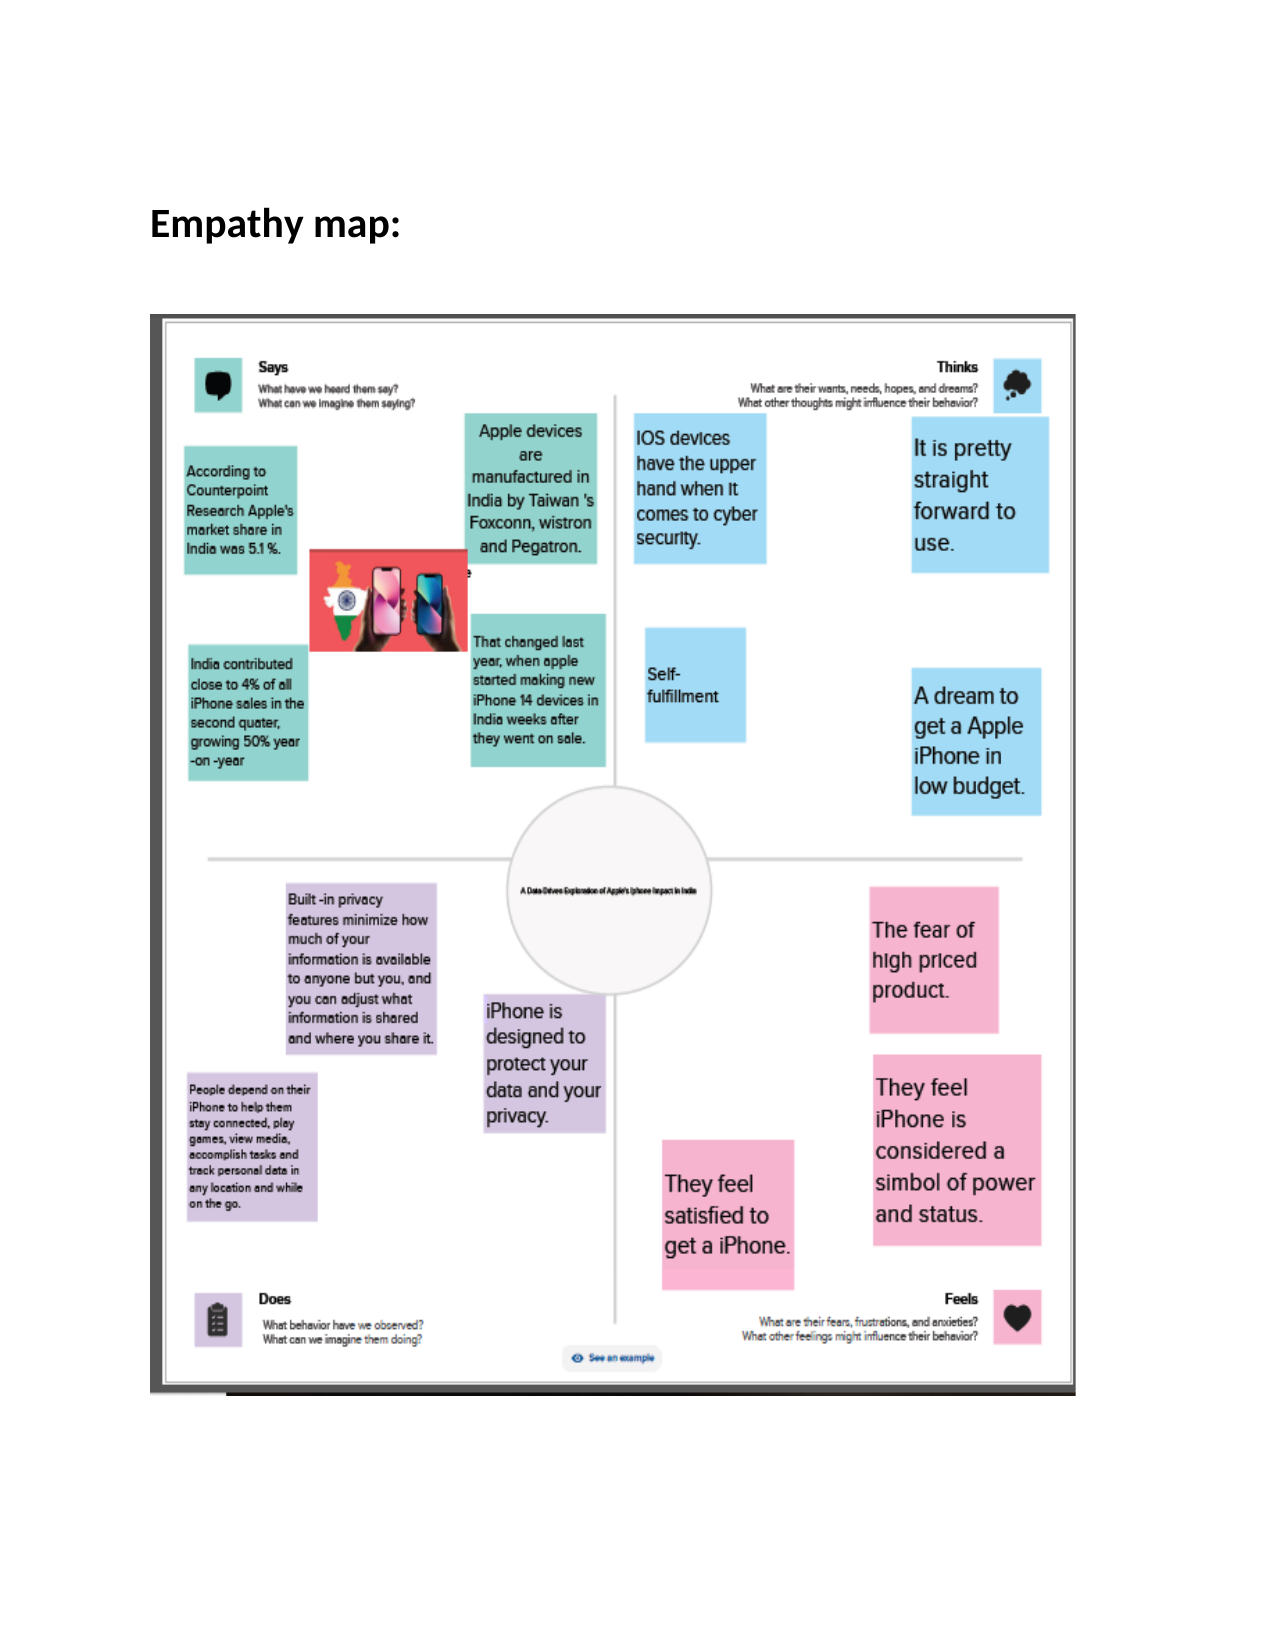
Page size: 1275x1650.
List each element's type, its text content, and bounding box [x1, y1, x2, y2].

text Empathy map: [150, 197, 1125, 247]
